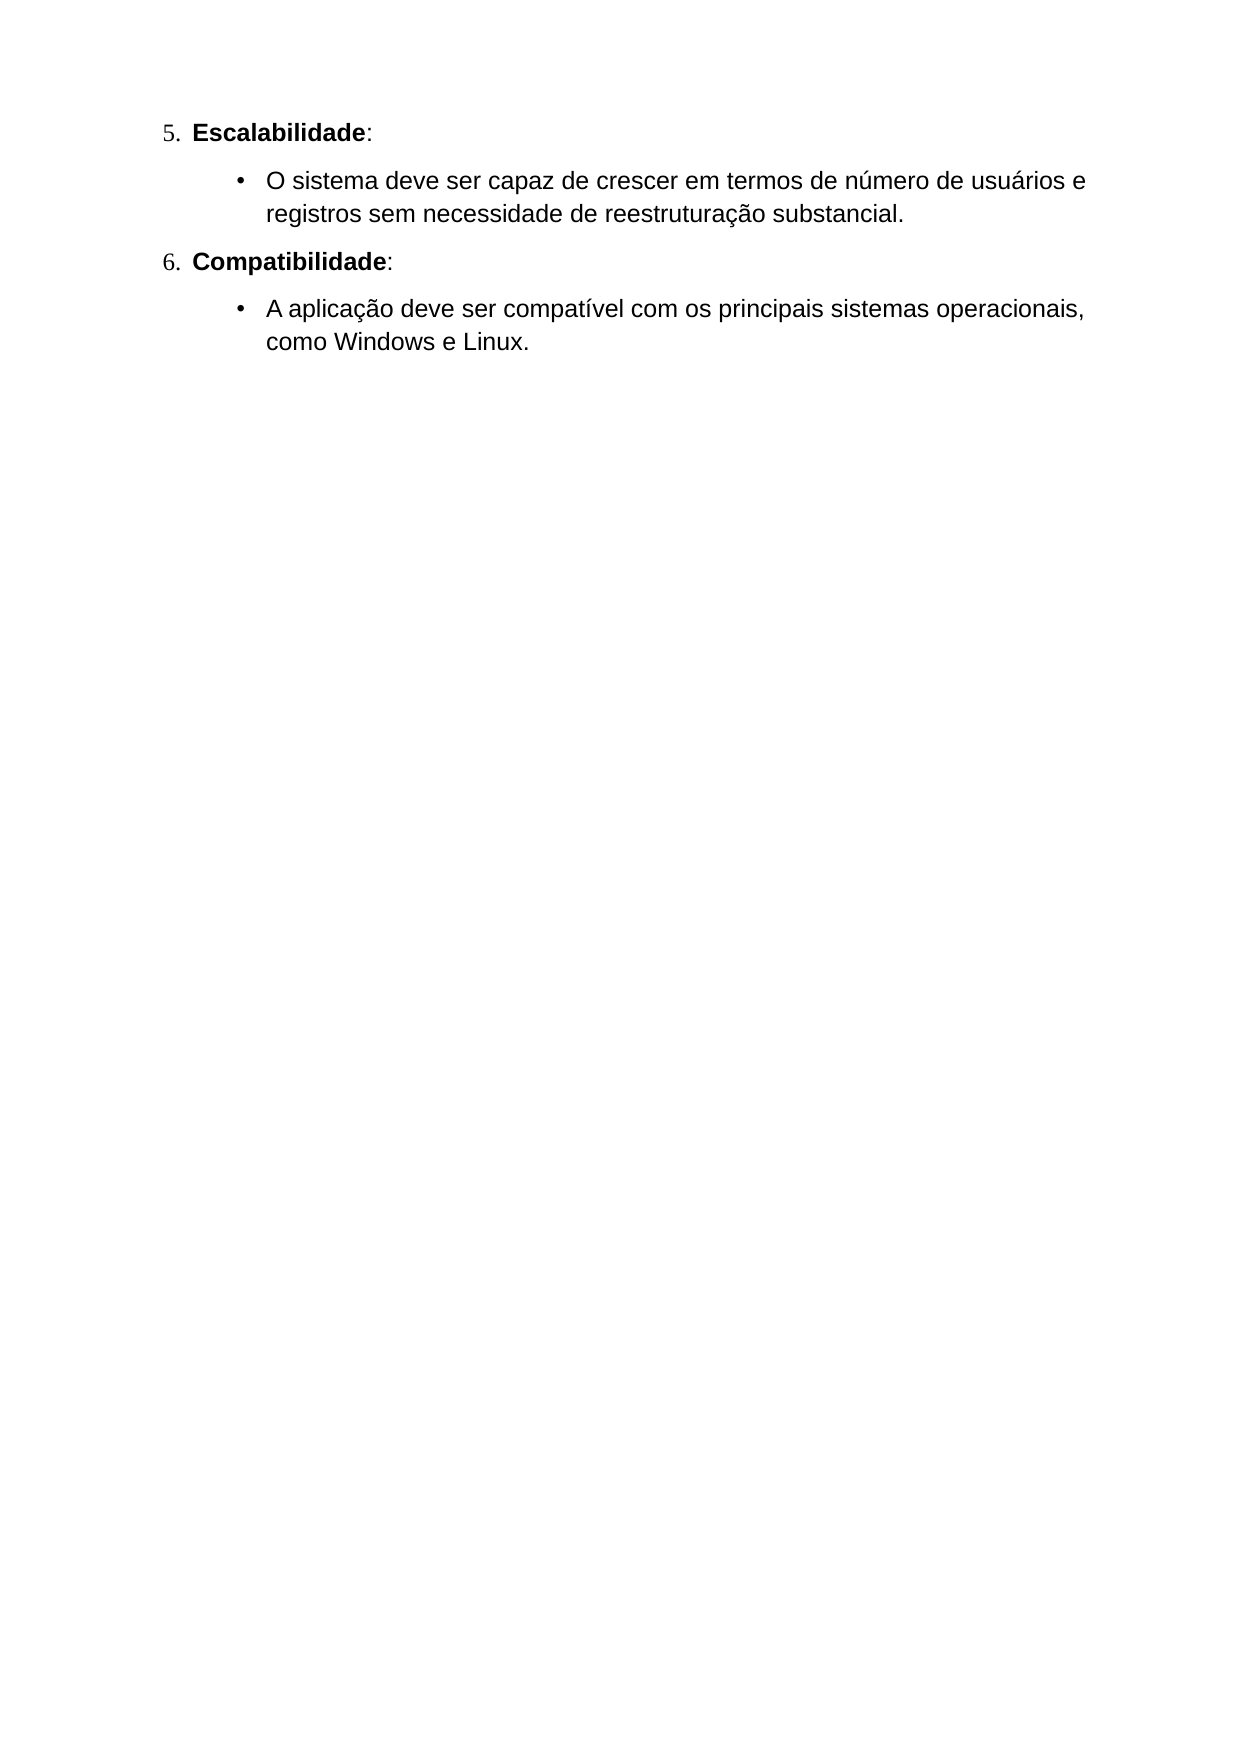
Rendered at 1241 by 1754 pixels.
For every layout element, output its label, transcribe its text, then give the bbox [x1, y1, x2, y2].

list O sistema deve ser capaz de crescer em termos de número de usuários e registros sem necessidade de reestruturação substancial. [236, 166, 1122, 228]
list Escalabilidade: [162, 118, 1122, 147]
list A aplicação deve ser compatível com os principais sistemas operacionais, como Windows e Linux. [236, 294, 1122, 356]
list Compatibilidade: [162, 247, 1122, 275]
